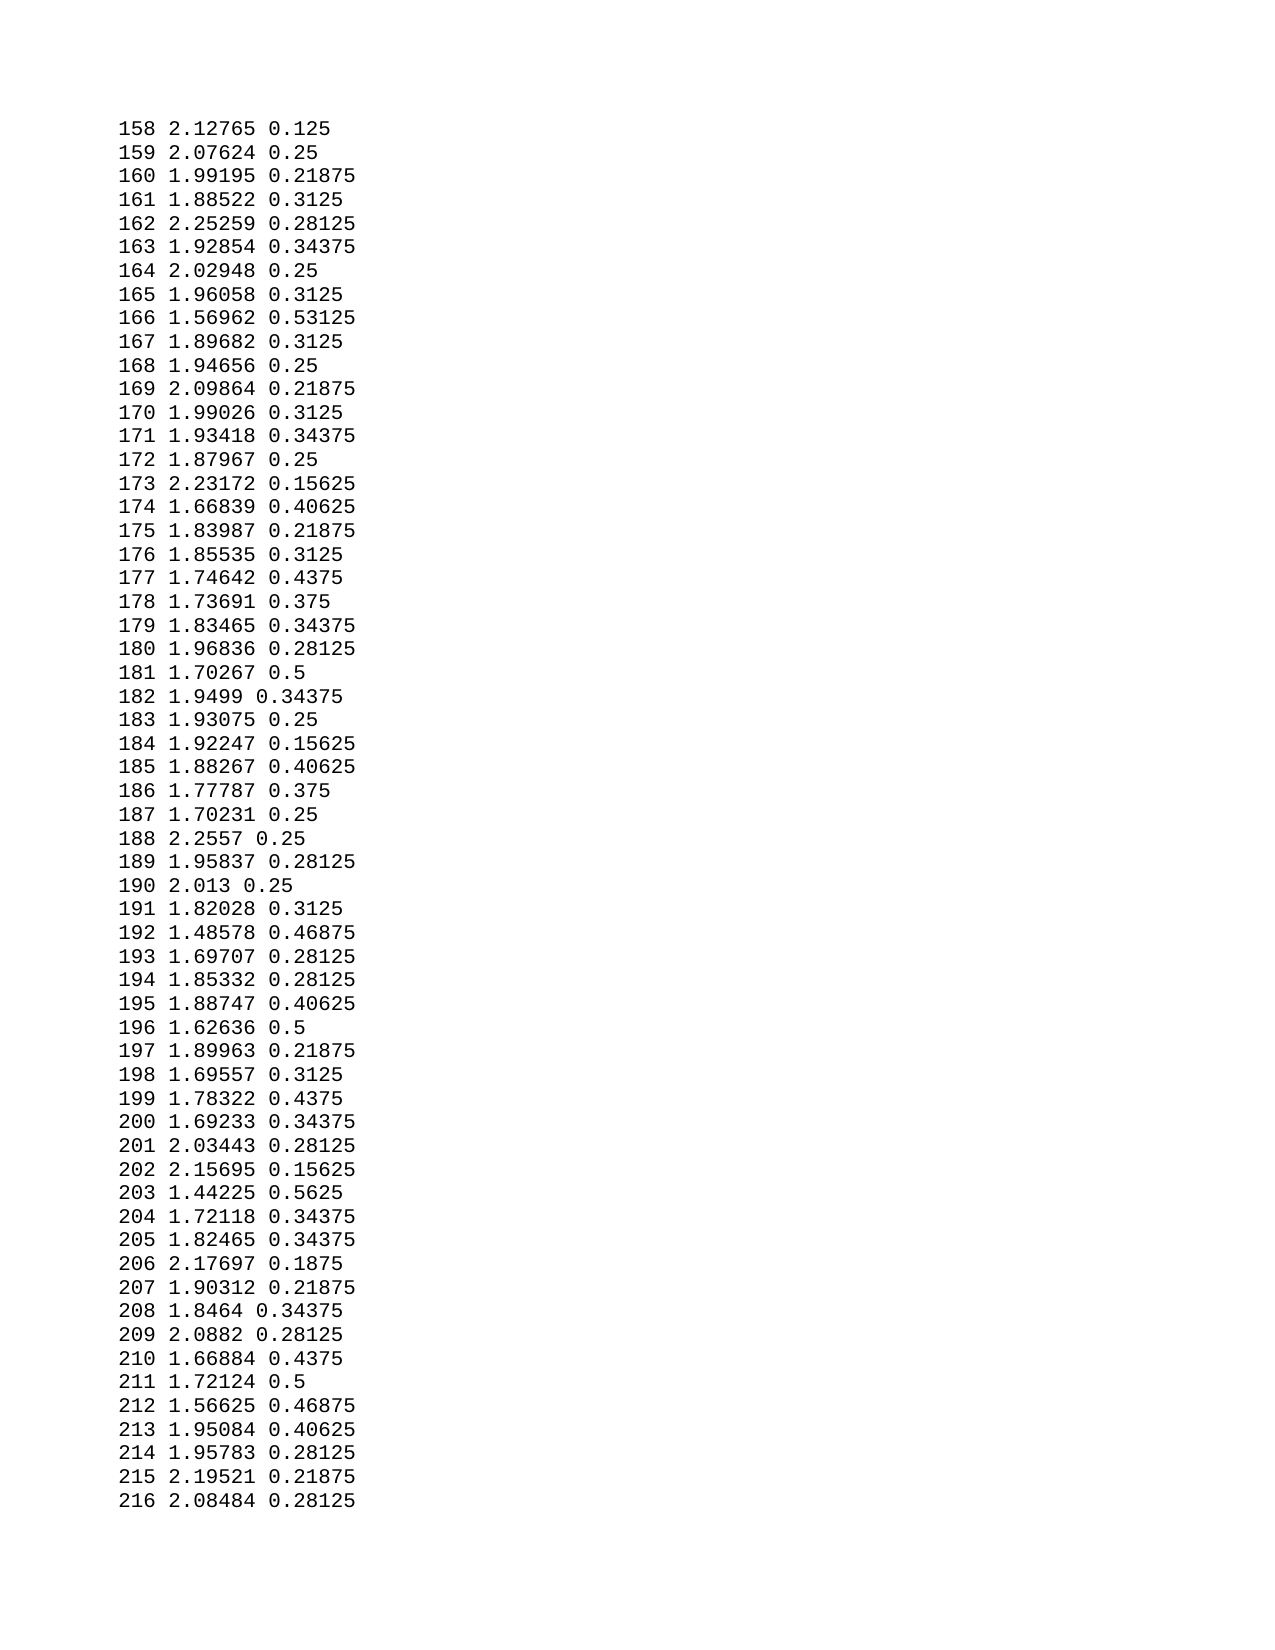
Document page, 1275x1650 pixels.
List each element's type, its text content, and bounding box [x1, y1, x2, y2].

text 215 2.19521 0.21875 [118, 1466, 1157, 1489]
text 204 1.72118 0.34375 [118, 1206, 1157, 1229]
text 209 2.0882 0.28125 [118, 1324, 1157, 1348]
text 195 1.88747 0.40625 [118, 993, 1157, 1017]
text 167 1.89682 0.3125 [118, 331, 1157, 354]
text 216 2.08484 0.28125 [118, 1489, 1157, 1513]
text 193 1.69707 0.28125 [118, 946, 1157, 969]
text 164 2.02948 0.25 [118, 260, 1157, 284]
text 188 2.2557 0.25 [118, 827, 1157, 851]
text 207 1.90312 0.21875 [118, 1277, 1157, 1300]
text 163 1.92854 0.34375 [118, 236, 1157, 260]
text 172 1.87967 0.25 [118, 449, 1157, 473]
text 165 1.96058 0.3125 [118, 284, 1157, 307]
text 189 1.95837 0.28125 [118, 851, 1157, 875]
text 192 1.48578 0.46875 [118, 922, 1157, 946]
text 214 1.95783 0.28125 [118, 1442, 1157, 1466]
text 205 1.82465 0.34375 [118, 1229, 1157, 1253]
text 185 1.88267 0.40625 [118, 757, 1157, 780]
text 159 2.07624 0.25 [118, 142, 1157, 165]
text 160 1.99195 0.21875 [118, 165, 1157, 189]
text 169 2.09864 0.21875 [118, 378, 1157, 402]
text 177 1.74642 0.4375 [118, 567, 1157, 591]
text 200 1.69233 0.34375 [118, 1111, 1157, 1135]
text 198 1.69557 0.3125 [118, 1064, 1157, 1088]
text 187 1.70231 0.25 [118, 804, 1157, 827]
text 170 1.99026 0.3125 [118, 402, 1157, 426]
text 178 1.73691 0.375 [118, 591, 1157, 615]
text 194 1.85332 0.28125 [118, 969, 1157, 993]
text 176 1.85535 0.3125 [118, 544, 1157, 567]
text 179 1.83465 0.34375 [118, 615, 1157, 638]
text 158 2.12765 0.125 [118, 118, 1157, 142]
text 181 1.70267 0.5 [118, 662, 1157, 686]
text 175 1.83987 0.21875 [118, 520, 1157, 544]
text 171 1.93418 0.34375 [118, 426, 1157, 449]
text 213 1.95084 0.40625 [118, 1419, 1157, 1442]
text 212 1.56625 0.46875 [118, 1395, 1157, 1419]
text 191 1.82028 0.3125 [118, 898, 1157, 922]
text 186 1.77787 0.375 [118, 780, 1157, 804]
text 210 1.66884 0.4375 [118, 1348, 1157, 1371]
text 202 2.15695 0.15625 [118, 1158, 1157, 1182]
text 197 1.89963 0.21875 [118, 1040, 1157, 1064]
text 203 1.44225 0.5625 [118, 1182, 1157, 1206]
text 168 1.94656 0.25 [118, 354, 1157, 378]
text 190 2.013 0.25 [118, 875, 1157, 898]
text 174 1.66839 0.40625 [118, 496, 1157, 520]
text 182 1.9499 0.34375 [118, 686, 1157, 709]
text 206 2.17697 0.1875 [118, 1253, 1157, 1277]
text 208 1.8464 0.34375 [118, 1300, 1157, 1324]
text 184 1.92247 0.15625 [118, 733, 1157, 757]
text 161 1.88522 0.3125 [118, 189, 1157, 213]
text 166 1.56962 0.53125 [118, 307, 1157, 331]
text 211 1.72124 0.5 [118, 1371, 1157, 1395]
text 183 1.93075 0.25 [118, 709, 1157, 733]
text 162 2.25259 0.28125 [118, 213, 1157, 236]
text 196 1.62636 0.5 [118, 1017, 1157, 1040]
text 201 2.03443 0.28125 [118, 1135, 1157, 1158]
text 180 1.96836 0.28125 [118, 638, 1157, 662]
text 173 2.23172 0.15625 [118, 473, 1157, 496]
text 199 1.78322 0.4375 [118, 1088, 1157, 1111]
